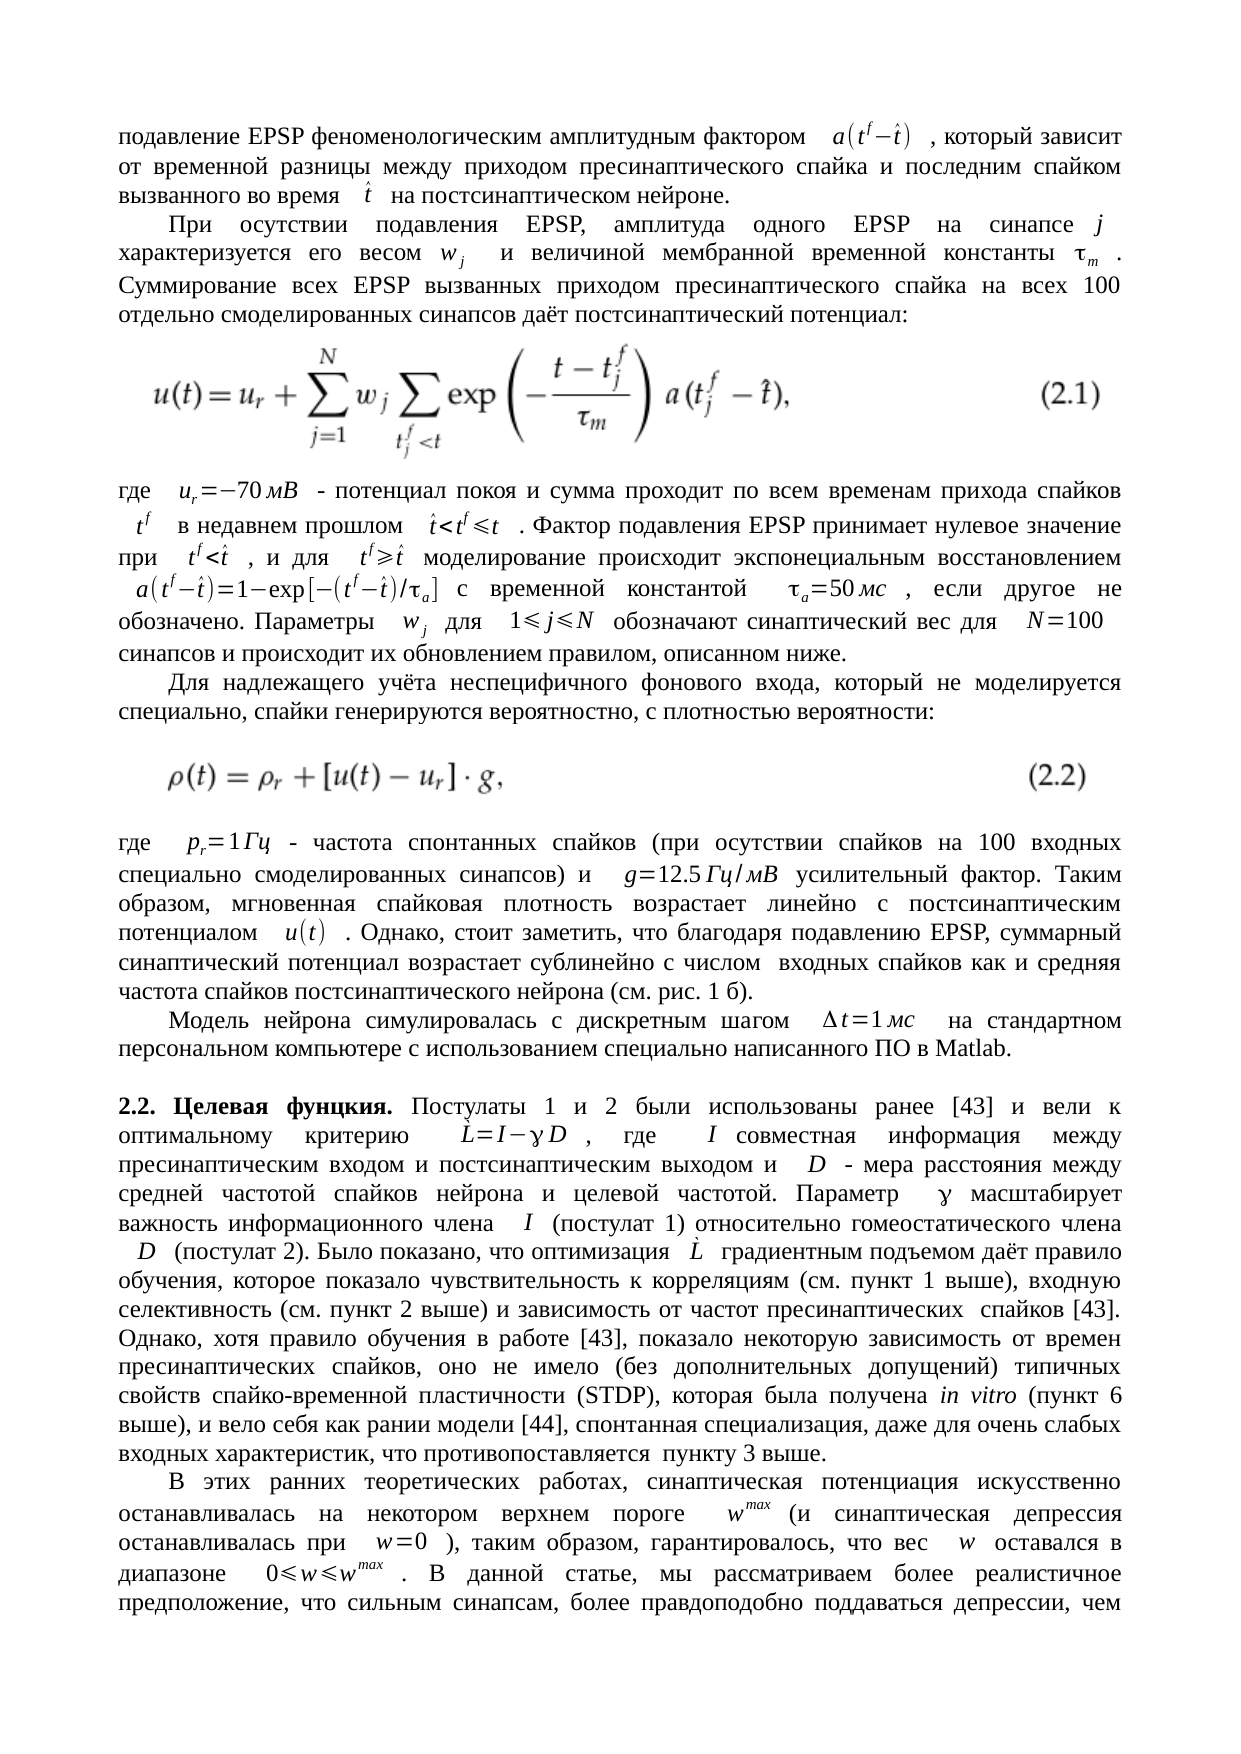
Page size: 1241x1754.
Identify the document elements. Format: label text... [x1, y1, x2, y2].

text 2.1. Модель нейрона. Мы симулировали модель стохастичного точечного нейрона с входными синапсами. Пресинаптические спайки на синапсеобозначены временем временем прихода , они вызывают возбуждающие постсинаптические потенциалы (EPSP) с динамикой , где - мембранная временная константа. Последние эксперименты показали, что активный потенциал распространяется обратно в дендрит, что может частично подавлять EPSP, измеренный в клетке [42]. Так как наша модель не имеет пространственной структуры, мы включили подавление EPSP феноменологическим амплитудным фактором , который зависит от временной разницы между приходом пресинаптического спайка и последним спайком вызванного во время на постсинаптическом нейроне. [118, 118, 1122, 209]
text В этих ранних теоретических работах, синаптическая потенциация искусственно останавливалась на некотором верхнем пороге (и синаптическая депрессия останавливалась при ), таким образом, гарантировалось, что вес оставался в диапазоне . В данной статье, мы рассматриваем более реалистичное предположение, что сильным синапсам, более правдоподобно поддаваться депрессии, чем слабым, но не вводим строгий верхний порог. Аналогичным образом, мы требуем, что скорость адаптации замедляется для очень слабых синапсов, но не вводим строгий порог около нулевого веса. Мы покажем, что с этими допущениями, итоговое синаптическое правило обучения показывает свойства STDP (см. пункт 6 выше), которое подходит для сохранения памяти (см. пункт 4 выше), и ведет к синаптической специализации, когда оно воздействовано сильным входным сигналом (см. пункт 3 выше), при сохранении свойств 1, 2 и 5, которые были найдены в работе [43]. [118, 1466, 1122, 1615]
text где - частота спонтанных спайков (при осутствии спайков на 100 входных специально смоделированных синапсов) и усилительный фактор. Таким образом, мгновенная спайковая плотность возрастает линейно с постсинаптическим потенциалом . Однако, стоит заметить, что благодаря подавлению EPSP, суммарный синаптический потенциал возрастает сублинейно с числом входных спайков как и средняя частота спайков постсинаптического нейрона (см. рис. 1 б). [118, 827, 1122, 1005]
text Модель нейрона симулировалась с дискретным шагом на стандартном персональном компьютере с использованием специально написанного ПО в Matlab. [118, 1005, 1122, 1062]
text где - потенциал покоя и сумма проходит по всем временам прихода спайков в недавнем прошлом . Фактор подавления EPSP принимает нулевое значение при , и для моделирование происходит экспонециальным восстановлением с временной константой , если другое не обозначено. Параметры для обозначают синаптический вес для синапсов и происходит их обновлением правилом, описанном ниже. [118, 476, 1122, 667]
picture [118, 327, 1123, 476]
text Для надлежащего учёта неспецифичного фонового входа, который не моделируется специально, спайки генерируются вероятностно, с плотностью вероятности: [118, 667, 1122, 724]
text При осутствии подавления EPSP, амплитуда одного EPSP на синапсехарактеризуется его весом и величиной мембранной временной константы. Суммирование всех EPSP вызванных приходом пресинаптического спайка на всех 100 отдельно смоделированных синапсов даёт постсинаптический потенциал: [118, 209, 1122, 327]
picture [118, 724, 1123, 827]
text 2.2. Целевая фунцкия. Постулаты 1 и 2 были использованы ранее [43] и вели к оптимальному критерию , где совместная информация между пресинаптическим входом и постсинаптическим выходом и - мера расстояния между средней частотой спайков нейрона и целевой частотой. Параметр масштабирует важность информационного члена (постулат 1) относительно гомеостатического члена (постулат 2). Было показано, что оптимизацияградиентным подъемом даёт правило обучения, которое показало чувствительность к корреляциям (см. пункт 1 выше), входную селективность (см. пункт 2 выше) и зависимость от частот пресинаптических спайков [43]. Однако, хотя правило обучения в работе [43], показало некоторую зависимость от времен пресинаптических спайков, оно не имело (без дополнительных допущений) типичных свойств спайко-временной пластичности (STDP), которая была получена in vitro (пункт 6 выше), и вело себя как рании модели [44], спонтанная специализация, даже для очень слабых входных характеристик, что противопоставляется пункту 3 выше. [118, 1091, 1122, 1466]
